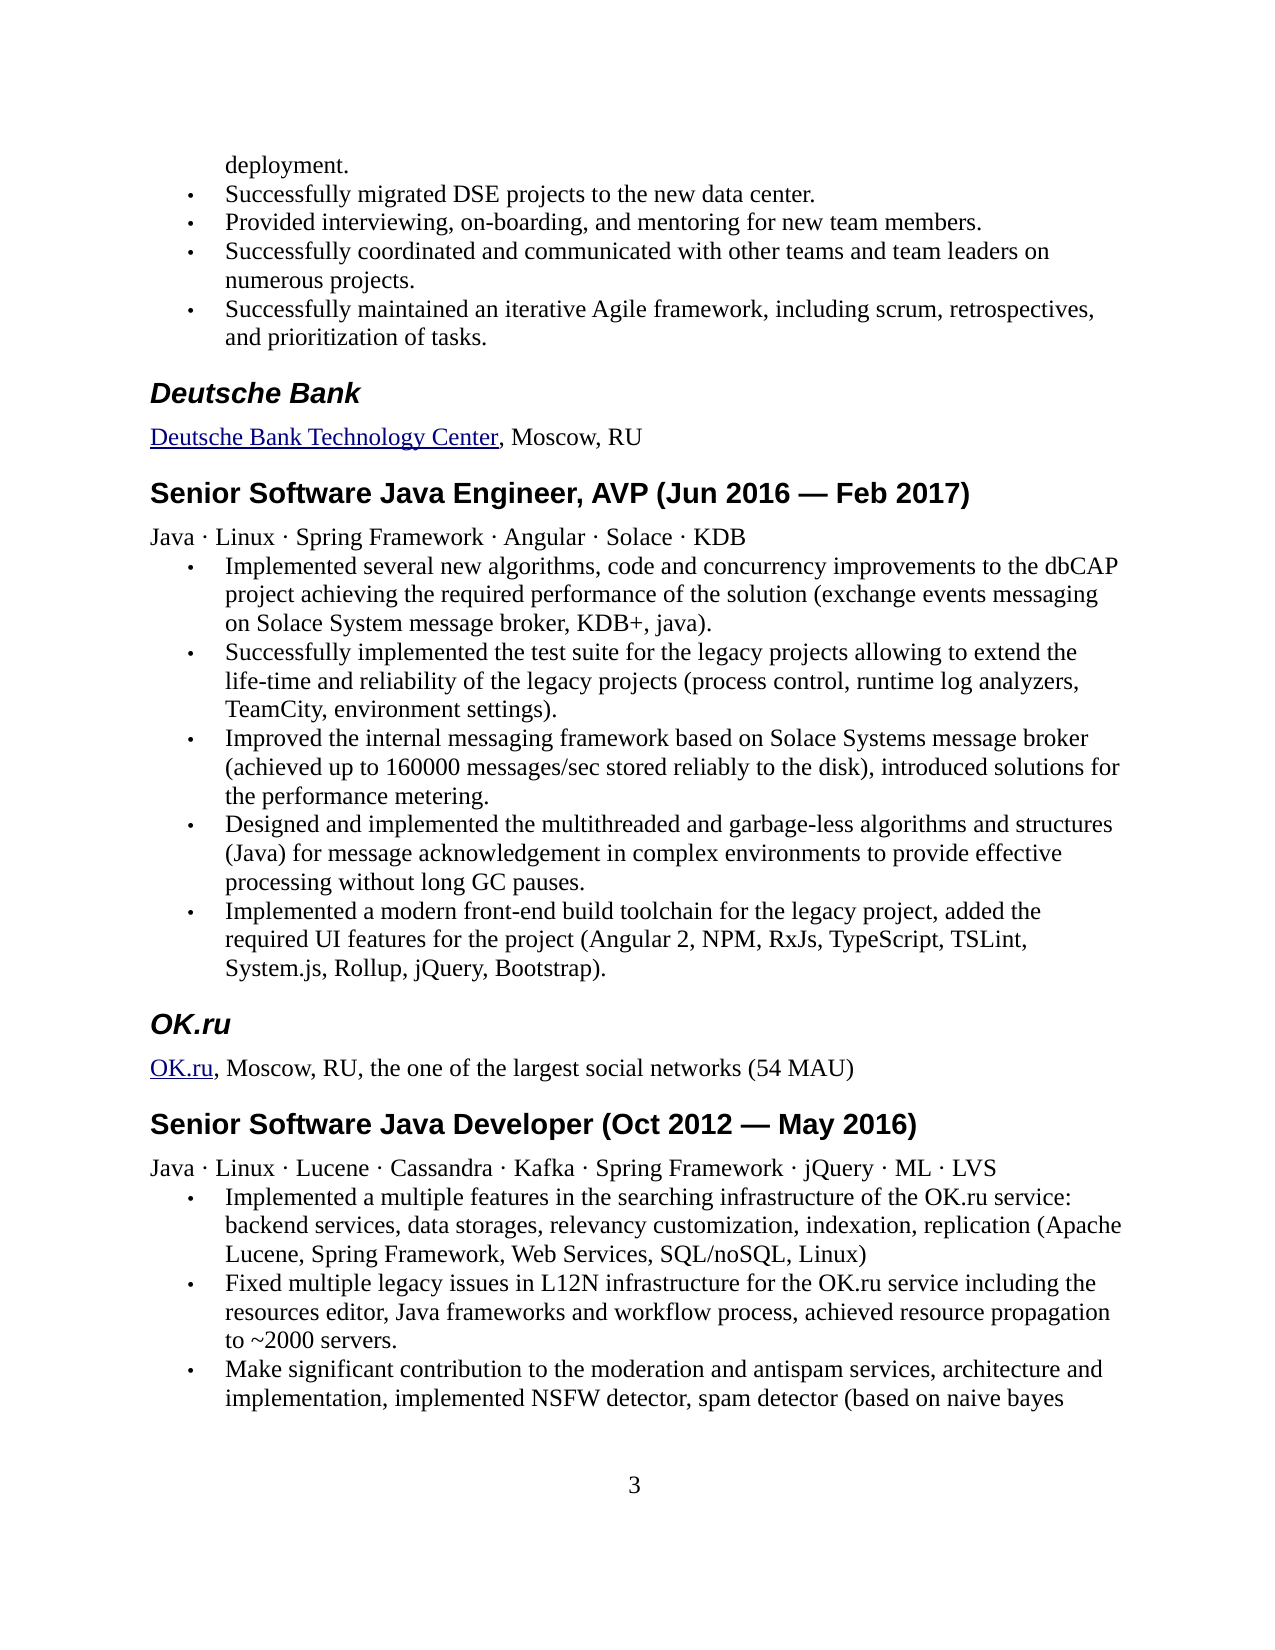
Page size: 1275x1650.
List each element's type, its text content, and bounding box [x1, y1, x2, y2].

text Java · Linux · Spring Framework · Angular · Solace · KDB [150, 522, 1125, 551]
list Successfully coordinated and communicated with other teams and team leaders on numerous projects. [187, 236, 1125, 294]
text OK.ru, Moscow, RU, the one of the largest social networks (54 MAU) [150, 1053, 1125, 1082]
list Successfully maintained an iterative Agile framework, including scrum, retrospectives, and prioritization of tasks. [187, 294, 1125, 351]
text Java · Linux · Lucene · Cassandra · Kafka · Spring Framework · jQuery · ML · LVS [150, 1153, 1125, 1182]
list Improved the internal messaging framework based on Solace Systems message broker (achieved up to 160000 messages/sec stored reliably to the disk), introduced solutions for the performance metering. [187, 723, 1125, 809]
list deployment. [187, 150, 1125, 179]
text Deutsche Bank Technology Center, Moscow, RU [150, 422, 1125, 451]
subtitle Senior Software Java Engineer, AVP (Jun 2016 — Feb 2017) [150, 476, 1125, 509]
list Fixed multiple legacy issues in L12N infrastructure for the OK.ru service including the resources editor, Java frameworks and workflow process, achieved resource propagation to ~2000 servers. [187, 1268, 1125, 1354]
list Provided interviewing, on-boarding, and mentoring for new team members. [187, 207, 1125, 236]
list Implemented several new algorithms, code and concurrency improvements to the dbCAP project achieving the required performance of the solution (exchange events messaging on Solace System message broker, KDB+, java). [187, 551, 1125, 637]
list Implemented a modern front-end build toolchain for the legacy project, added the required UI features for the project (Angular 2, NPM, RxJs, TypeScript, TSLint, System.js, Rollup, jQuery, Bootstrap). [187, 896, 1125, 982]
subtitle Senior Software Java Developer (Oct 2012 — May 2016) [150, 1107, 1125, 1140]
list Successfully implemented the test suite for the legacy projects allowing to extend the life-time and reliability of the legacy projects (process control, runtime log analyzers, TeamCity, environment settings). [187, 637, 1125, 723]
list Successfully migrated DSE projects to the new data center. [187, 179, 1125, 207]
list Implemented a multiple features in the searching infrastructure of the OK.ru service: backend services, data storages, relevancy customization, indexation, replication (Apache Lucene, Spring Framework, Web Services, SQL/noSQL, Linux) [187, 1182, 1125, 1268]
list Designed and implemented the multithreaded and garbage-less algorithms and structures (Java) for message acknowledgement in complex environments to provide effective processing without long GC pauses. [187, 809, 1125, 896]
subtitle OK.ru [150, 1007, 1125, 1041]
subtitle Deutsche Bank [150, 376, 1125, 410]
list Make significant contribution to the moderation and antispam services, architecture and implementation, implemented NSFW detector, spam detector (based on naive bayes [187, 1354, 1125, 1412]
